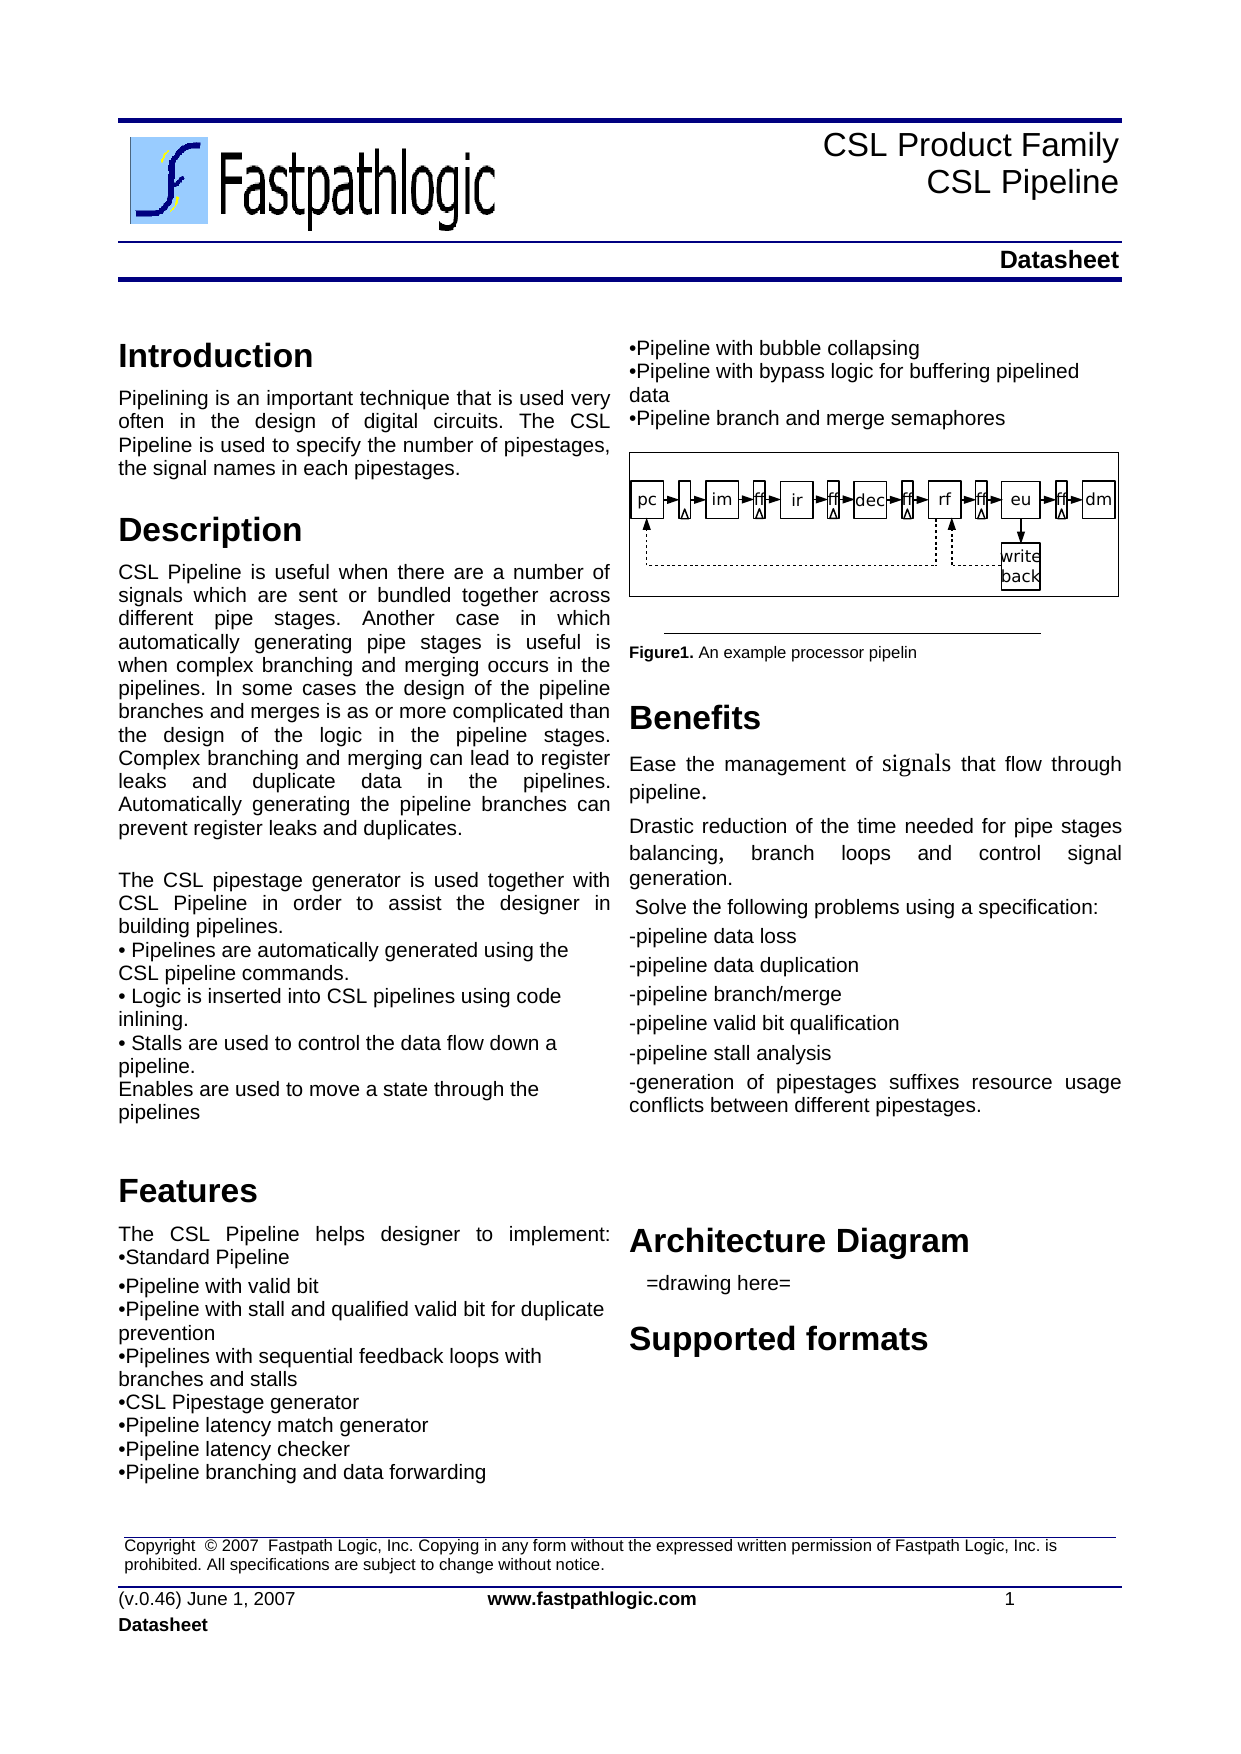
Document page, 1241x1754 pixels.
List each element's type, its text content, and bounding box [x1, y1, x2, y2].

text =drawing here= [629, 1272, 1122, 1295]
text CSL Pipeline is useful when there are a number of signals which are sent or bundled together across different pipe stages. Another case in which automatically generating pipe stages is useful is when complex branching and merging occurs in the pipelines. In some cases the design of the pipeline branches and merges is as or more complicated than the design of the logic in the pipeline stages. Complex branching and merging can lead to register leaks and duplicate data in the pipelines. Automatically generating the pipeline branches can prevent register leaks and duplicates. [118, 561, 611, 839]
text Drastic reduction of the time needed for pipe stages balancing, branch loops and control signal generation. [629, 811, 1122, 889]
text •Pipeline branching and data forwarding [118, 1460, 611, 1484]
text -pipeline stall analysis [629, 1041, 1122, 1064]
text • Logic is inserted into CSL pipelines using code inlining. [118, 984, 611, 1031]
text •Pipelines with sequential feedback loops with branches and stalls [118, 1344, 611, 1391]
subtitle Architecture Diagram [629, 1222, 1122, 1259]
subtitle Supported formats [629, 1320, 1122, 1357]
text -generation of pipestages suffixes resource usage conflicts between different pipestages. [629, 1070, 1122, 1117]
text •Pipeline with bubble collapsing [629, 337, 1122, 360]
subtitle Features [118, 1172, 611, 1210]
text •Pipeline branch and merge semaphores [629, 406, 1122, 429]
text •Pipeline with valid bit [118, 1274, 611, 1298]
text •CSL Pipestage generator [118, 1391, 611, 1414]
text -pipeline valid bit qualification [629, 1012, 1122, 1035]
text -pipeline branch/merge [629, 983, 1122, 1006]
text Pipelining is an important technique that is used very often in the design of digital circuits. The CSL Pipeline is used to specify the number of pipestages, the signal names in each pipestages. [118, 387, 611, 479]
text •Pipeline latency match generator [118, 1414, 611, 1437]
text The CSL Pipeline helps designer to implement: •Standard Pipeline [118, 1222, 611, 1269]
subtitle Description [118, 511, 611, 548]
text Ease the management of signals that flow through pipeline. [629, 749, 1122, 805]
subtitle Introduction [118, 337, 611, 374]
subtitle Benefits [629, 699, 1122, 737]
text -pipeline data loss [629, 924, 1122, 948]
text •Pipeline latency checker [118, 1437, 611, 1460]
text Figure1. An example processor pipelin [629, 643, 1122, 662]
text • Stalls are used to control the data flow down a pipeline. [118, 1031, 611, 1077]
text Solve the following problems using a specification: [629, 895, 1122, 918]
text The CSL pipestage generator is used together with CSL Pipeline in order to assist the designer in building pipelines. [118, 868, 611, 938]
text •Pipeline with bypass logic for buffering pipelined data [629, 360, 1122, 406]
text -pipeline data duplication [629, 954, 1122, 977]
text • Pipelines are automatically generated using the CSL pipeline commands. [118, 938, 611, 984]
text •Pipeline with stall and qualified valid bit for duplicate prevention [118, 1298, 611, 1344]
text Enables are used to move a state through the pipelines [118, 1077, 611, 1124]
